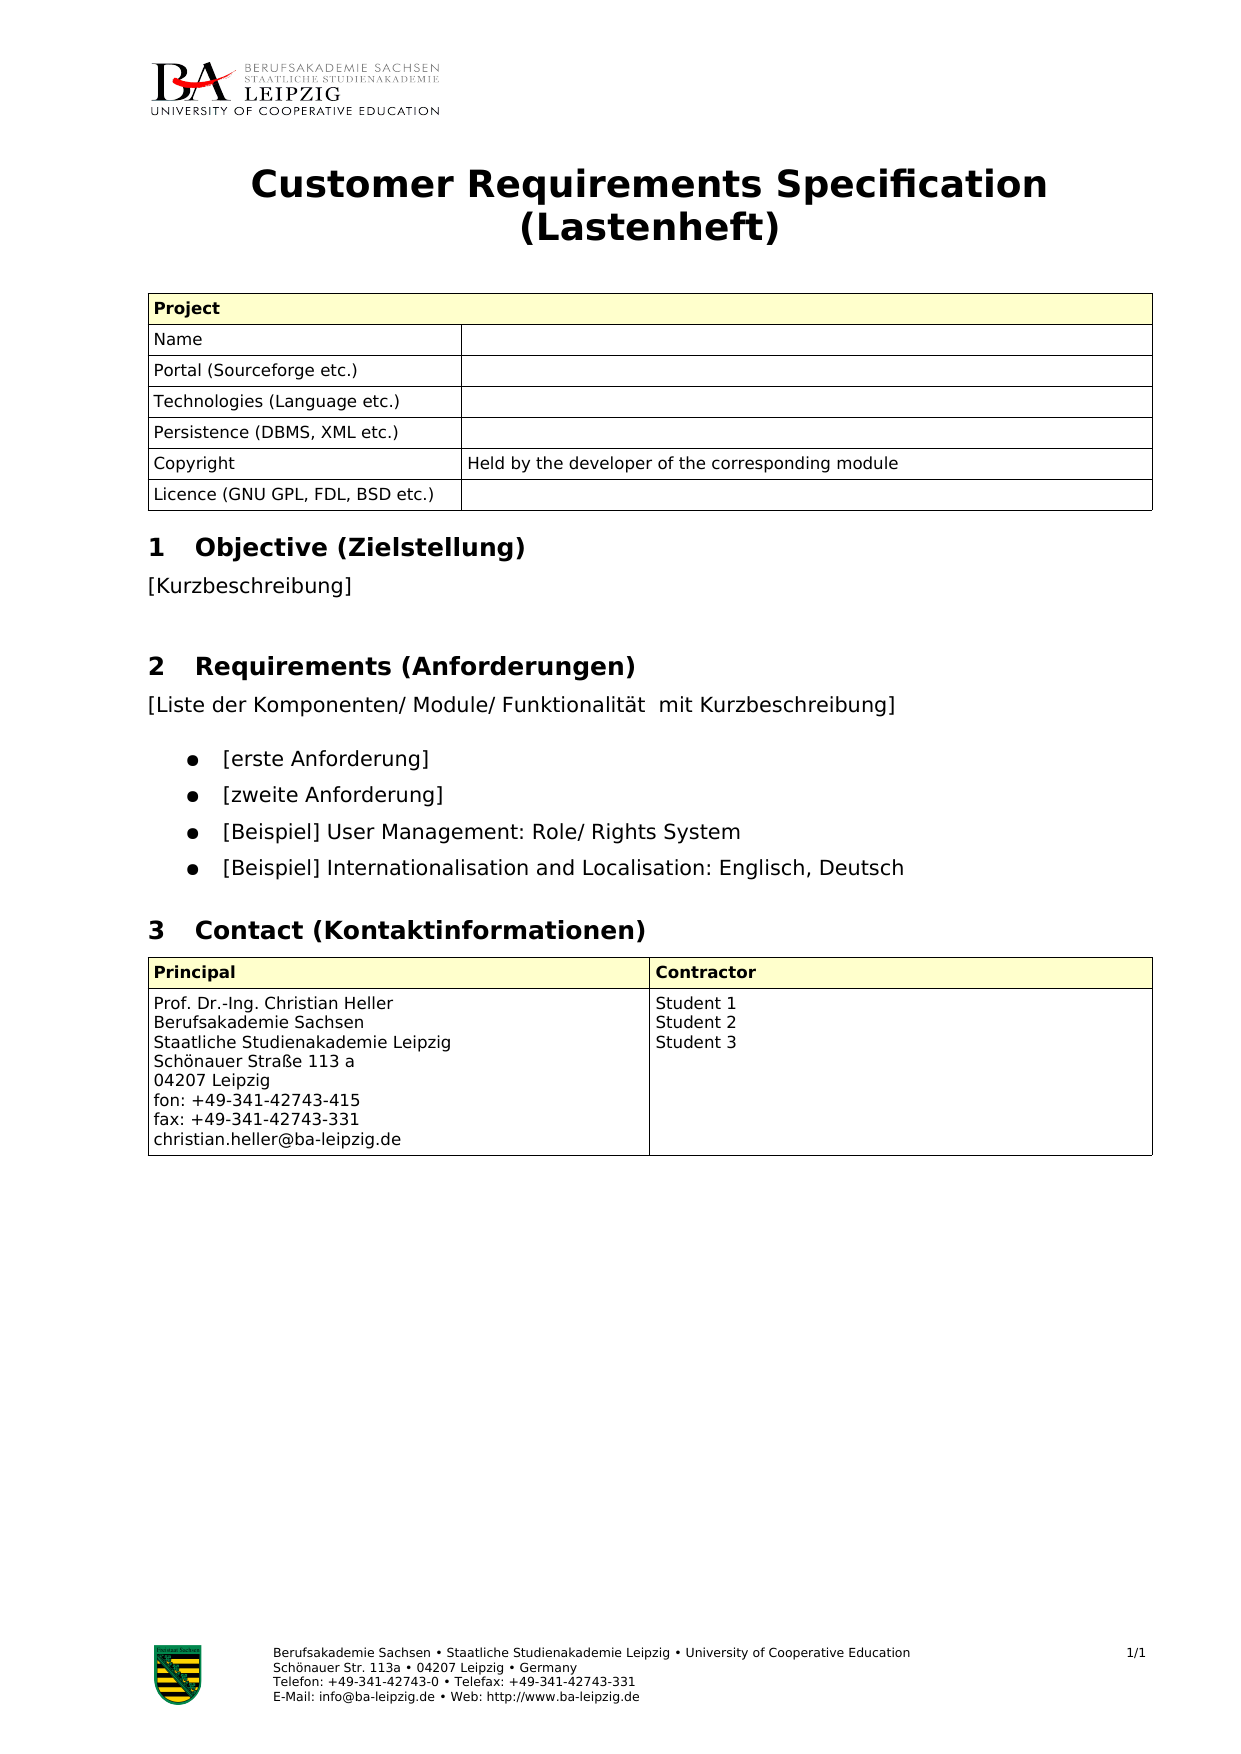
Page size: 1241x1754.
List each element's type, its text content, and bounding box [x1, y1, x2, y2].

text [Liste der Komponenten/ Module/ Funktionalität mit Kurzbeschreibung] [148, 693, 1152, 717]
table_cell Prof. Dr.-Ing. Christian Heller Berufsakademie Sachsen Staatliche Studienakademie Leipzig Schönauer Straße 113 a 04207 Leipzig fon: +49-341-42743-415 fax: +49-341-42743-331 christian.heller@ba-leipzig.de [149, 989, 649, 1154]
title Customer Requirements Specification [148, 162, 1152, 206]
table_cell [462, 480, 1152, 510]
table_cell [462, 325, 1152, 355]
subtitle Requirements (Anforderungen) [148, 652, 1152, 681]
table_header Contractor [650, 958, 1152, 988]
list [erste Anforderung] [185, 747, 1152, 771]
table_cell [462, 418, 1152, 448]
list [Beispiel] User Management: Role/ Rights System [185, 820, 1152, 844]
list [zweite Anforderung] [185, 783, 1152, 808]
title (Lastenheft) [148, 206, 1152, 249]
list [Beispiel] Internationalisation and Localisation: Englisch, Deutsch [185, 856, 1152, 880]
picture [147, 59, 443, 119]
text [Kurzbeschreibung] [148, 574, 1152, 599]
table_cell [462, 387, 1152, 417]
subtitle Objective (Zielstellung) [148, 533, 1152, 563]
table_header Principal [149, 958, 649, 988]
table_cell Portal (Sourceforge etc.) [149, 356, 461, 386]
table_cell Name [149, 325, 461, 355]
subtitle Contact (Kontaktinformationen) [148, 916, 1152, 945]
table_cell Licence (GNU GPL, FDL, BSD etc.) [149, 480, 461, 510]
table_cell [462, 356, 1152, 386]
table_header Project [149, 294, 1152, 324]
table_cell Persistence (DBMS, XML etc.) [149, 418, 461, 448]
picture [154, 1645, 202, 1705]
table_cell Student 1 Student 2 Student 3 [650, 989, 1152, 1154]
table_cell Held by the developer of the corresponding module [462, 449, 1152, 479]
table_cell Technologies (Language etc.) [149, 387, 461, 417]
table_cell Copyright [149, 449, 461, 479]
